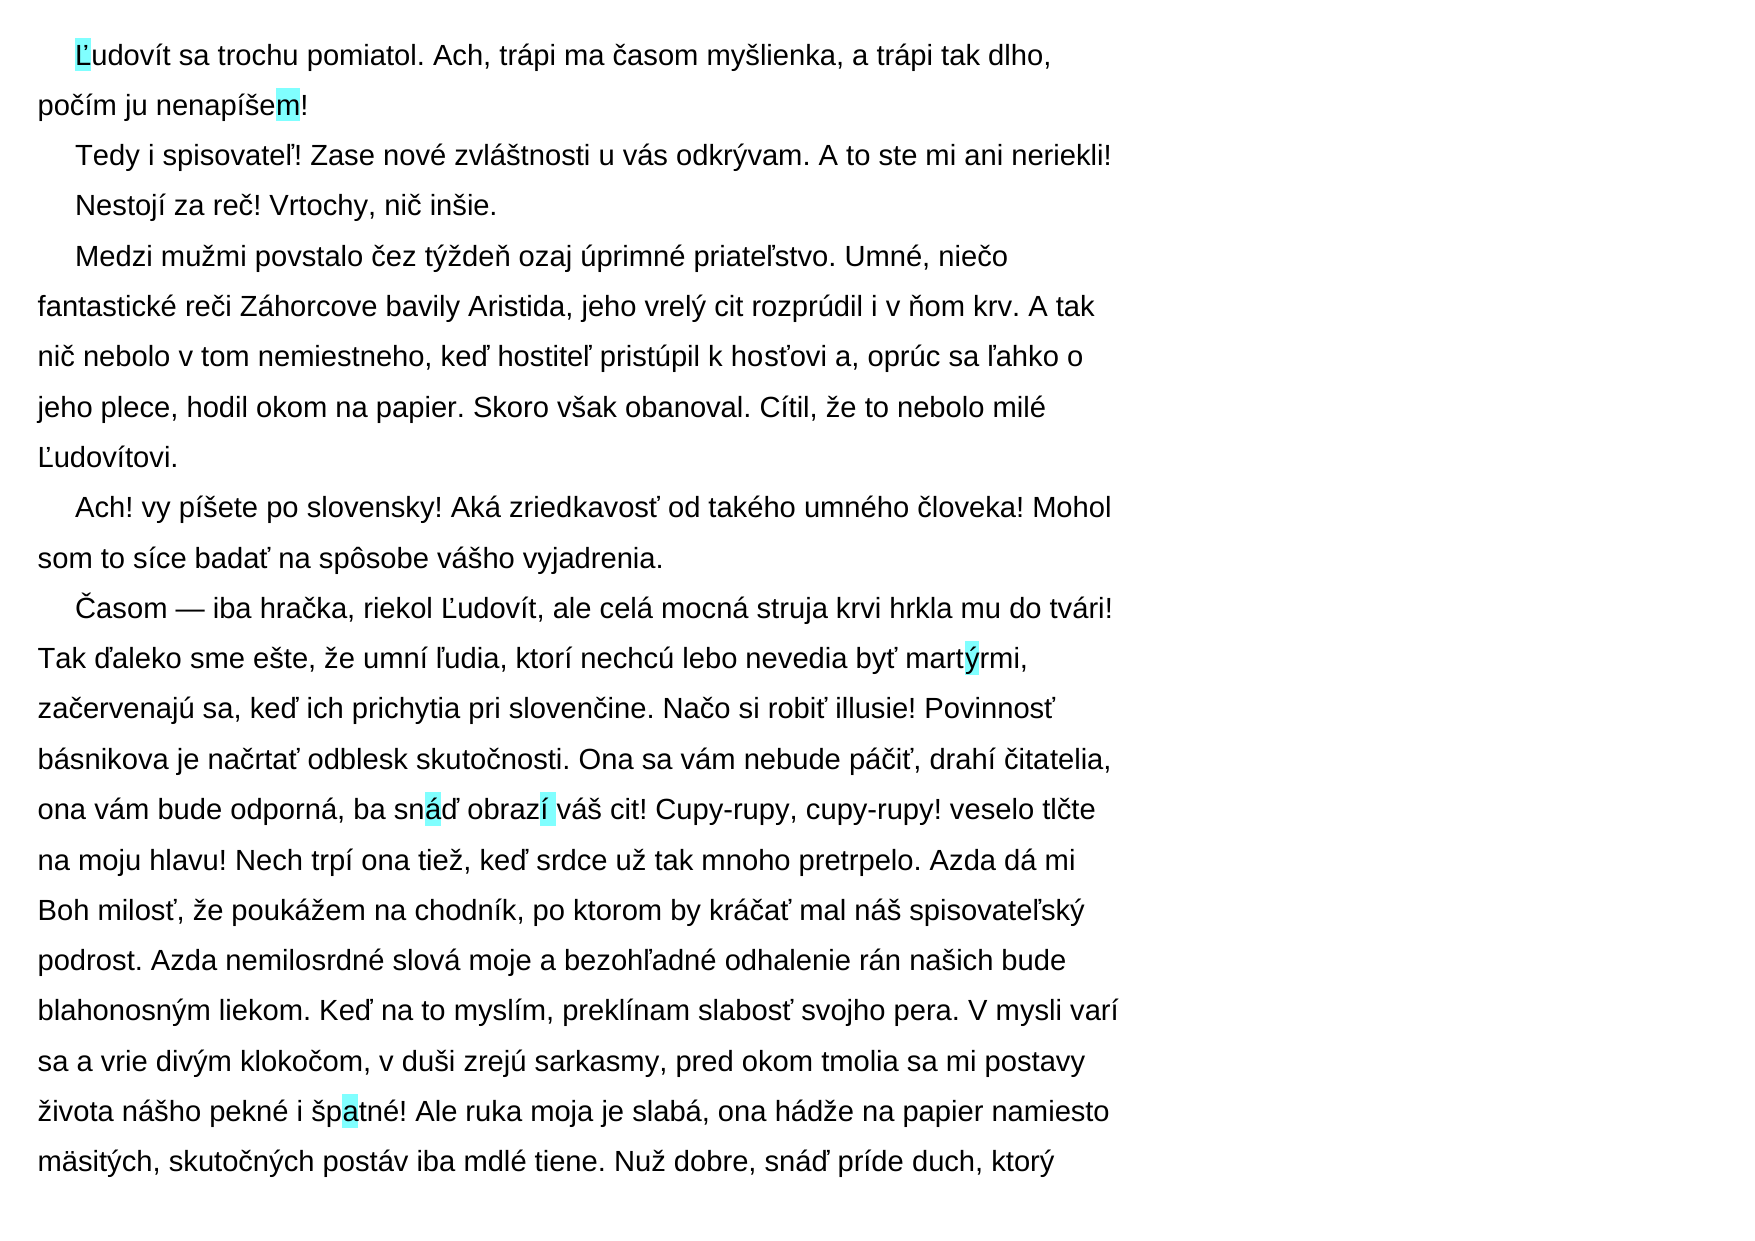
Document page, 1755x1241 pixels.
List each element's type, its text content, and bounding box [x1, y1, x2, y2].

text Ľudovít sa trochu pomiatol. Ach, trápi ma časom myšlienka, a trápi tak dlho, počím ju nenapíšem! [37, 37, 1130, 121]
text Nestojí za reč! Vrtochy, nič inšie. [37, 188, 1130, 222]
text Časom — iba hračka, riekol Ľudovít, ale celá mocná struja krvi hrkla mu do tvári! Tak ďaleko sme ešte, že umní ľudia, ktorí nechcú lebo nevedia byť martýrmi, začervenajú sa, keď ich prichytia pri slovenčine. Načo si robiť illusie! Povinnosť básnikova je načrtať odblesk sku­točnosti. Ona sa vám nebude páčiť, drahí čita­telia, ona vám bude odporná, ba snáď obrazí váš cit! Cupy-rupy, cupy-rupy! veselo tlčte na moju hlavu! Nech trpí ona tiež, keď srdce už tak mnoho pretrpelo. Azda dá mi Boh milosť, že poukážem na chodník, po ktorom by kráčať mal náš spisovateľský podrost. Azda nemilo­srdné slová moje a bezohľadné odhalenie rán našich bude blahonosným liekom. Keď na to myslím, preklínam slabosť svojho pera. V mysli varí sa a vrie divým klokočom, v duši zrejú sarkasmy, pred okom tmolia sa mi postavy života nášho pekné i špatné! Ale ruka moja je slabá, ona hádže na papier namiesto mäsitých, skutočných postáv iba mdlé tiene. Nuž dobre, snáď príde duch, ktorý [37, 591, 1130, 1178]
text Tedy i spisovateľ! Zase nové zvláštnosti u vás odkrývam. A to ste mi ani neriekli! [37, 138, 1130, 172]
text Medzi mužmi povstalo čez týždeň ozaj úprimné priateľstvo. Umné, niečo fantastické reči Záhorcove bavily Aristida, jeho vrelý cit rozprúdil i v ňom krv. A tak nič nebolo v tom nemiestneho, keď hostiteľ pristúpil k ho­sťovi a, oprúc sa ľahko o jeho plece, hodil okom na papier. Skoro však obanoval. Cítil, že to nebolo milé Ľudovítovi. [37, 239, 1130, 473]
text Ach! vy píšete po slovensky! Aká zried­kavosť od takého umného človeka! Mohol som to síce badať na spôsobe vášho vyjadrenia. [37, 490, 1130, 574]
